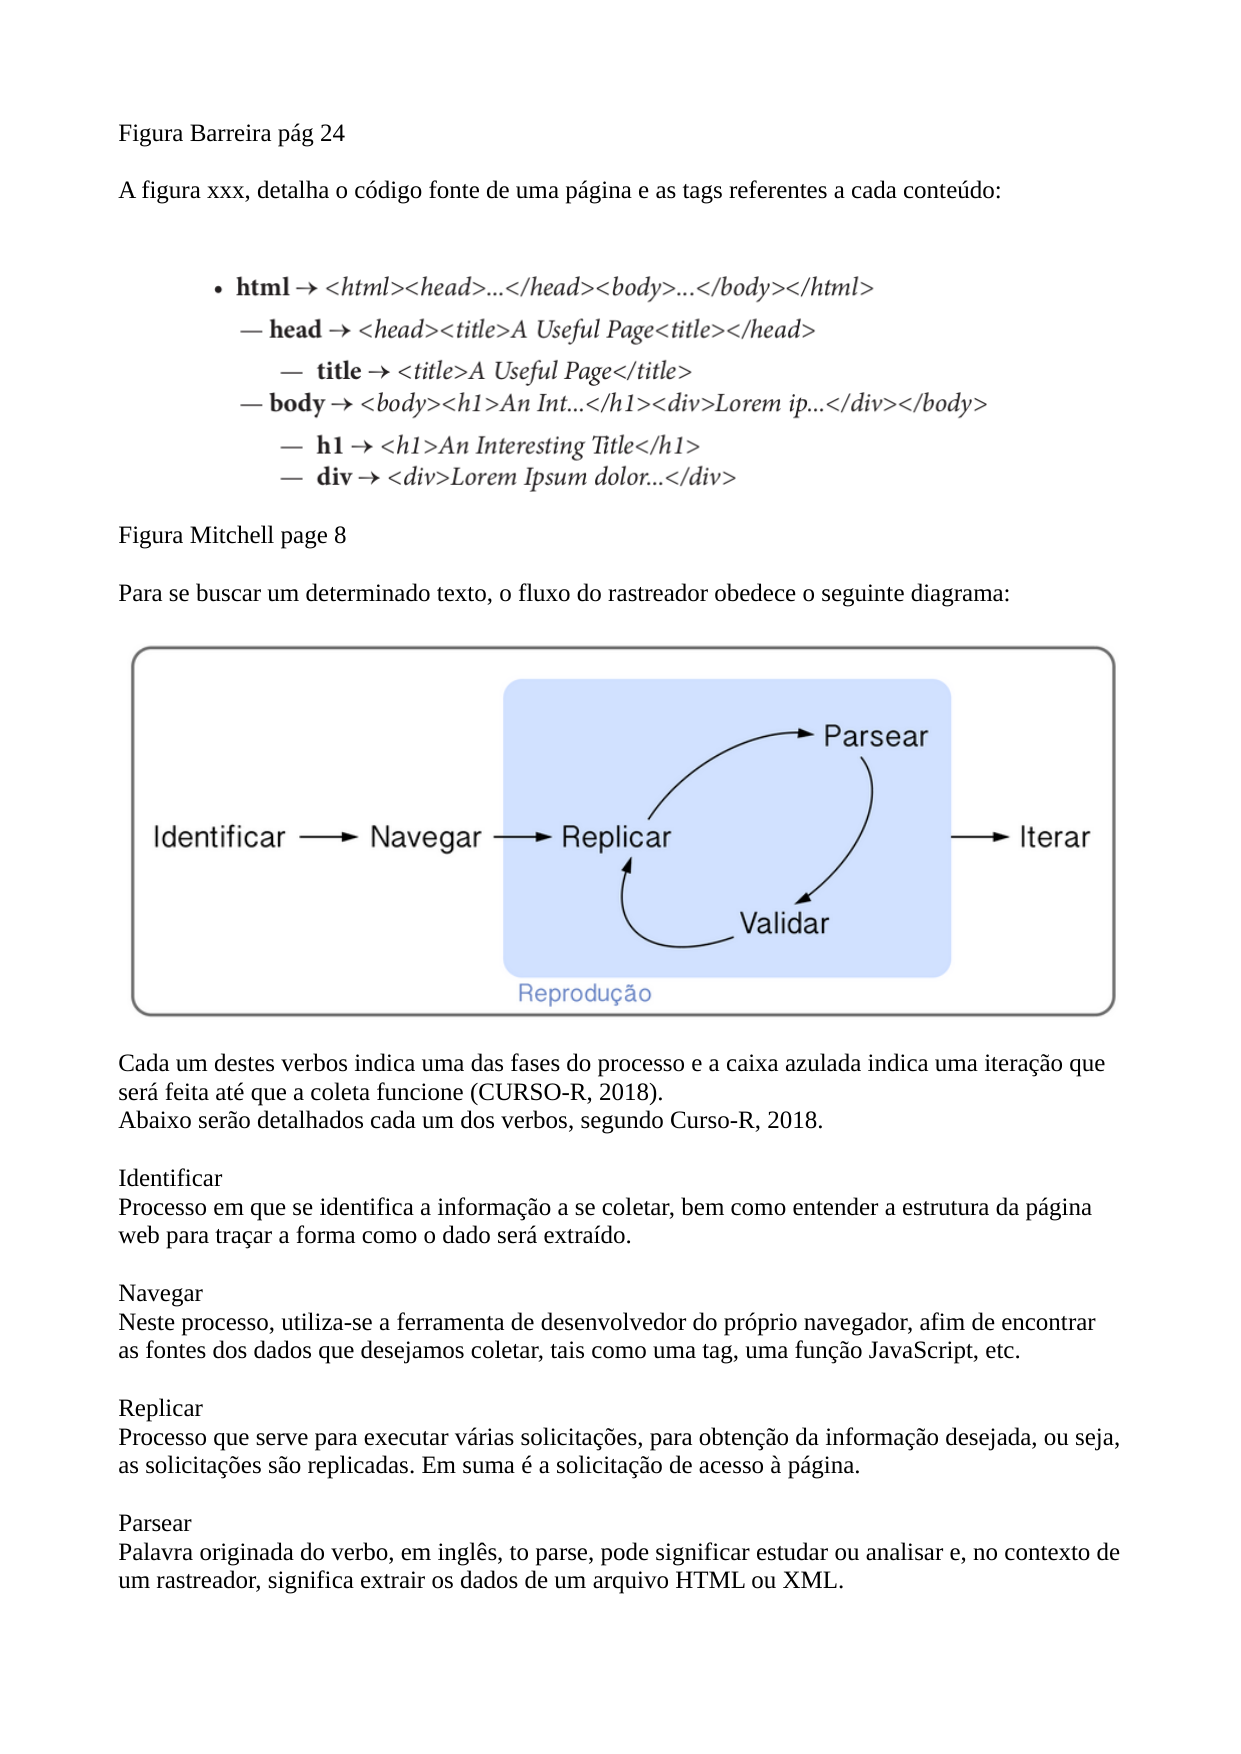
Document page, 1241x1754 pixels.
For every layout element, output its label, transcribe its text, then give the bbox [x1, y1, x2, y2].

picture [118, 635, 1123, 1020]
text A figura xxx, detalha o código fonte de uma página e as tags referentes a cada conteúdo: [118, 176, 1122, 204]
text Figura Mitchell page 8 [118, 521, 1122, 549]
text Identificar [118, 1163, 1122, 1192]
text Cada um destes verbos indica uma das fases do processo e a caixa azulada indica uma iteração que será feita até que a coleta funcione (CURSO-R, 2018). [118, 1048, 1122, 1105]
text Figura Barreira pág 24 [118, 118, 1122, 147]
text Para se buscar um determinado texto, o fluxo do rastreador obedece o seguinte diagrama: [118, 578, 1122, 607]
text Navegar [118, 1278, 1122, 1307]
text Abaixo serão detalhados cada um dos verbos, segundo Curso-R, 2018. [118, 1105, 1122, 1134]
text Palavra originada do verbo, em inglês, to parse, pode significar estudar ou analisar e, no contexto de um rastreador, significa extrair os dados de um arquivo HTML ou XML. [118, 1537, 1122, 1594]
text Processo em que se identifica a informação a se coletar, bem como entender a estrutura da página web para traçar a forma como o dado será extraído. [118, 1192, 1122, 1249]
text Processo que serve para executar várias solicitações, para obtenção da informação desejada, ou seja, as solicitações são replicadas. Em suma é a solicitação de acesso à página. [118, 1422, 1122, 1479]
text Replicar [118, 1393, 1122, 1422]
text Parsear [118, 1508, 1122, 1537]
picture [189, 261, 998, 507]
text Neste processo, utiliza-se a ferramenta de desenvolvedor do próprio navegador, afim de encontrar as fontes dos dados que desejamos coletar, tais como uma tag, uma função JavaScript, etc. [118, 1307, 1122, 1364]
